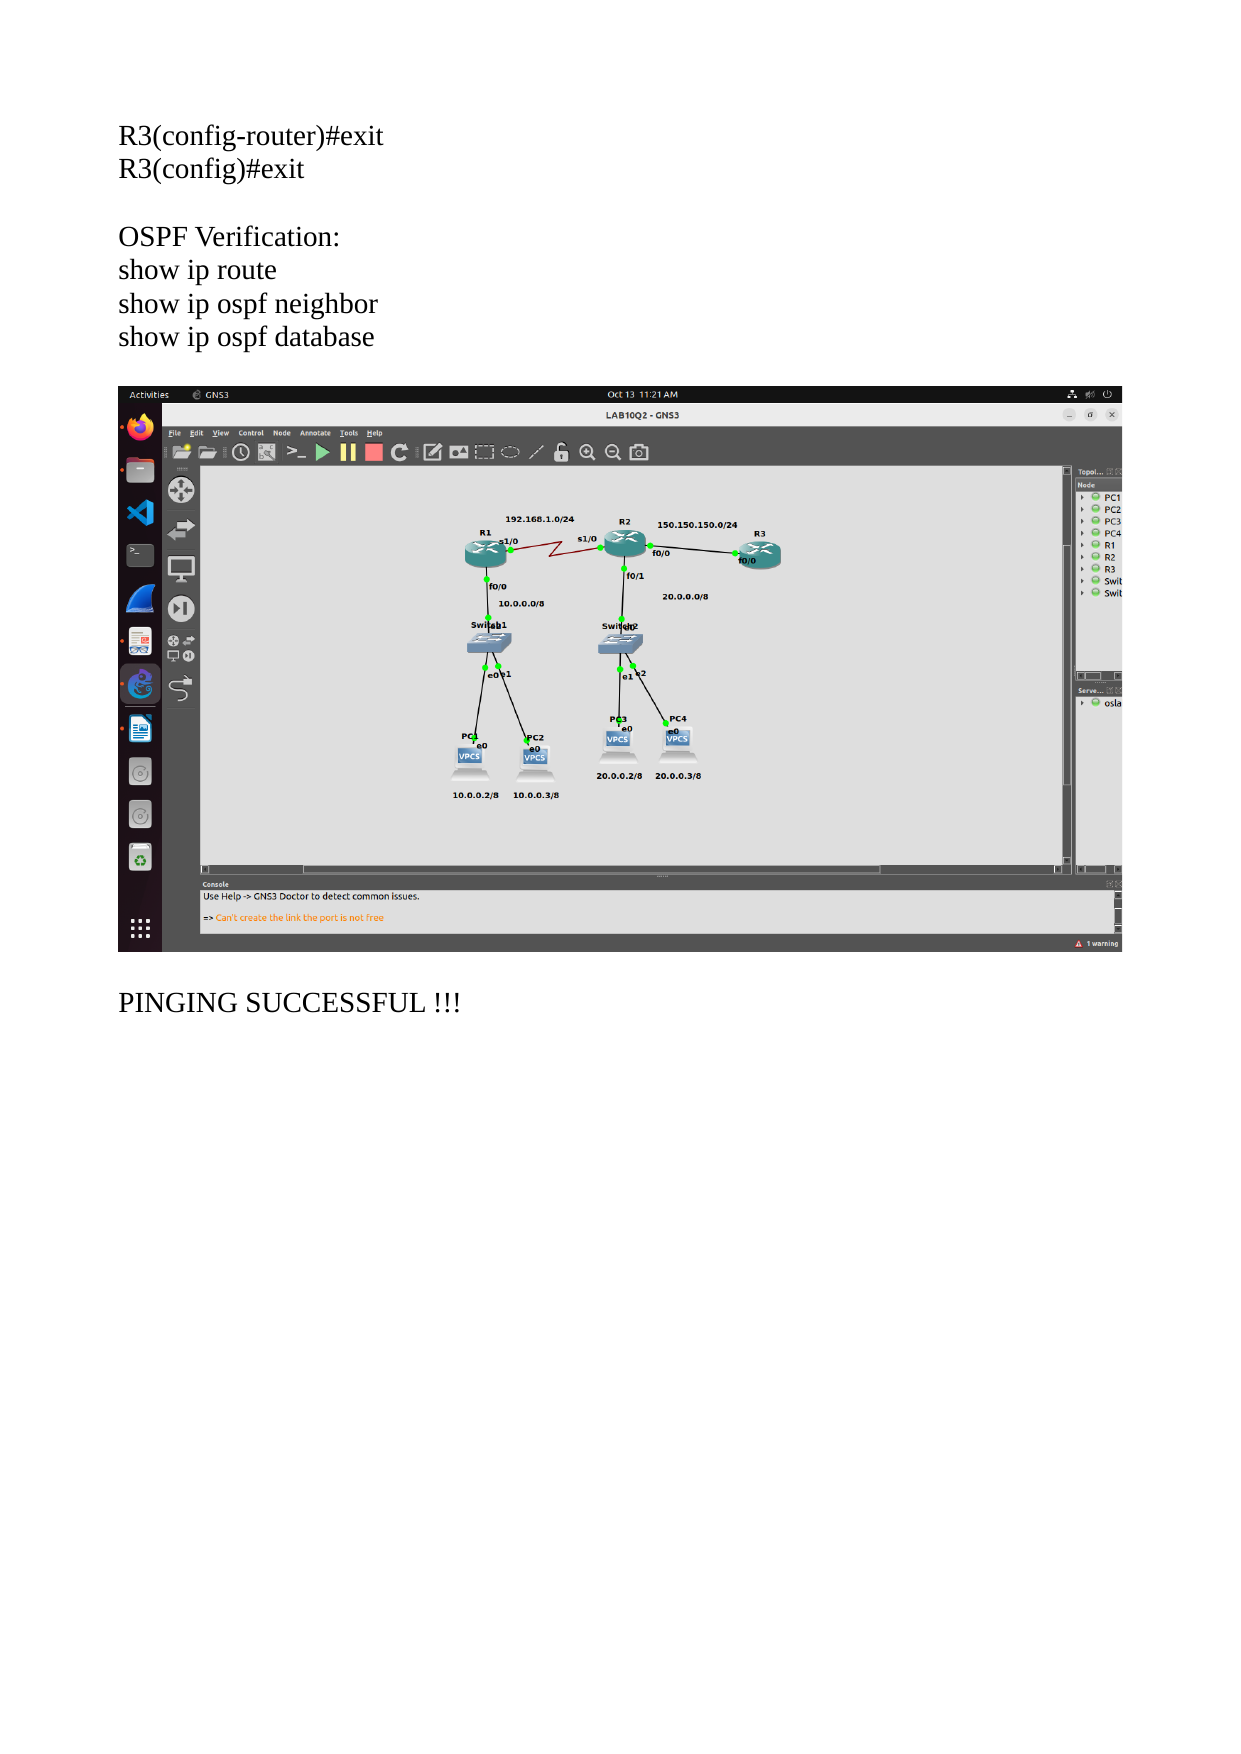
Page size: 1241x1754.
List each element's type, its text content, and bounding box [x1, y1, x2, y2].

text show ip route [118, 252, 1122, 286]
picture [118, 386, 1123, 952]
text R3(config)#exit [118, 152, 1122, 185]
text R3(config-router)#exit [118, 118, 1122, 152]
text show ip ospf database [118, 319, 1122, 353]
text OSPF Verification: [118, 219, 1122, 252]
text PINGING SUCCESSFUL !!! [118, 985, 1122, 1018]
text show ip ospf neighbor [118, 286, 1122, 319]
